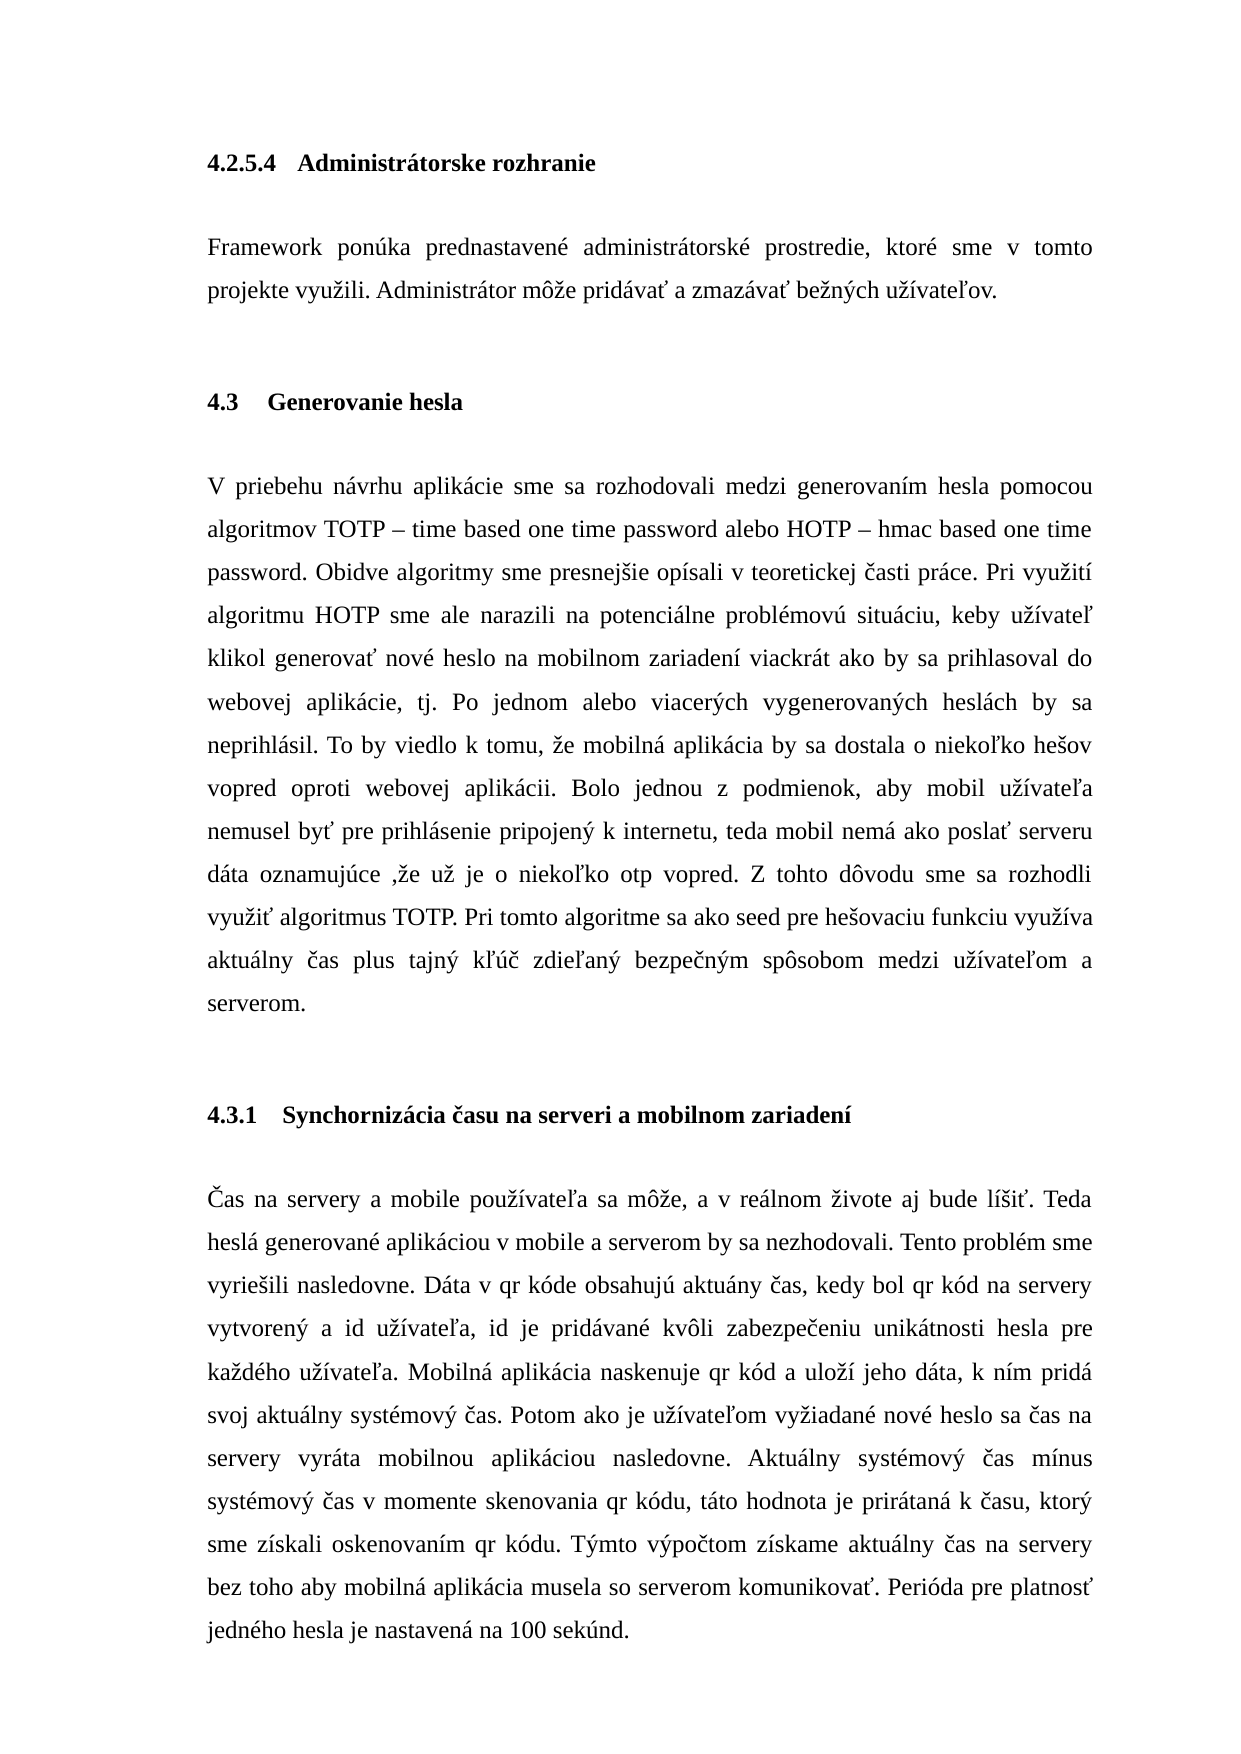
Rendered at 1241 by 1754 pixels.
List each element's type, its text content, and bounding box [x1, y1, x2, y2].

subtitle Synchornizácia času na serveri a mobilnom zariadení [207, 1100, 1093, 1128]
text Čas na servery a mobile používateľa sa môže, a v reálnom živote aj bude líšiť. Teda heslá generované aplikáciou v mobile a serverom by sa nezhodovali. Tento problém sme vyriešili nasledovne. Dáta v qr kóde obsahujú aktuány čas, kedy bol qr kód na servery vytvorený a id užívateľa, id je pridávané kvôli zabezpečeniu unikátnosti hesla pre každého užívateľa. Mobilná aplikácia naskenuje qr kód a uloží jeho dáta, k ním pridá svoj aktuálny systémový čas. Potom ako je užívateľom vyžiadané nové heslo sa čas na servery vyráta mobilnou aplikáciou nasledovne. Aktuálny systémový čas mínus systémový čas v momente skenovania qr kódu, táto hodnota je prirátaná k času, ktorý sme získali oskenovaním qr kódu. Týmto výpočtom získame aktuálny čas na servery bez toho aby mobilná aplikácia musela so serverom komunikovať. Perióda pre platnosť jedného hesla je nastavená na 100 sekúnd. [207, 1184, 1093, 1644]
text Framework ponúka prednastavené administrátorské prostredie, ktoré sme v tomto projekte využili. Administrátor môže pridávať a zmazávať bežných užívateľov. [207, 232, 1093, 304]
subtitle Generovanie hesla [207, 387, 1093, 415]
text V priebehu návrhu aplikácie sme sa rozhodovali medzi generovaním hesla pomocou algoritmov TOTP – time based one time password alebo HOTP – hmac based one time password. Obidve algoritmy sme presnejšie opísali v teoretickej časti práce. Pri využití algoritmu HOTP sme ale narazili na potenciálne problémovú situáciu, keby užívateľ klikol generovať nové heslo na mobilnom zariadení viackrát ako by sa prihlasoval do webovej aplikácie, tj. Po jednom alebo viacerých vygenerovaných heslách by sa neprihlásil. To by viedlo k tomu, že mobilná aplikácia by sa dostala o niekoľko hešov vopred oproti webovej aplikácii. Bolo jednou z podmienok, aby mobil užívateľa nemusel byť pre prihlásenie pripojený k internetu, teda mobil nemá ako poslať serveru dáta oznamujúce ,že už je o niekoľko otp vopred. Z tohto dôvodu sme sa rozhodli využiť algoritmus TOTP. Pri tomto algoritme sa ako seed pre hešovaciu funkciu využíva aktuálny čas plus tajný kľúč zdieľaný bezpečným spôsobom medzi užívateľom a serverom. [207, 471, 1093, 1017]
subtitle Administrátorske rozhranie [207, 148, 1093, 177]
